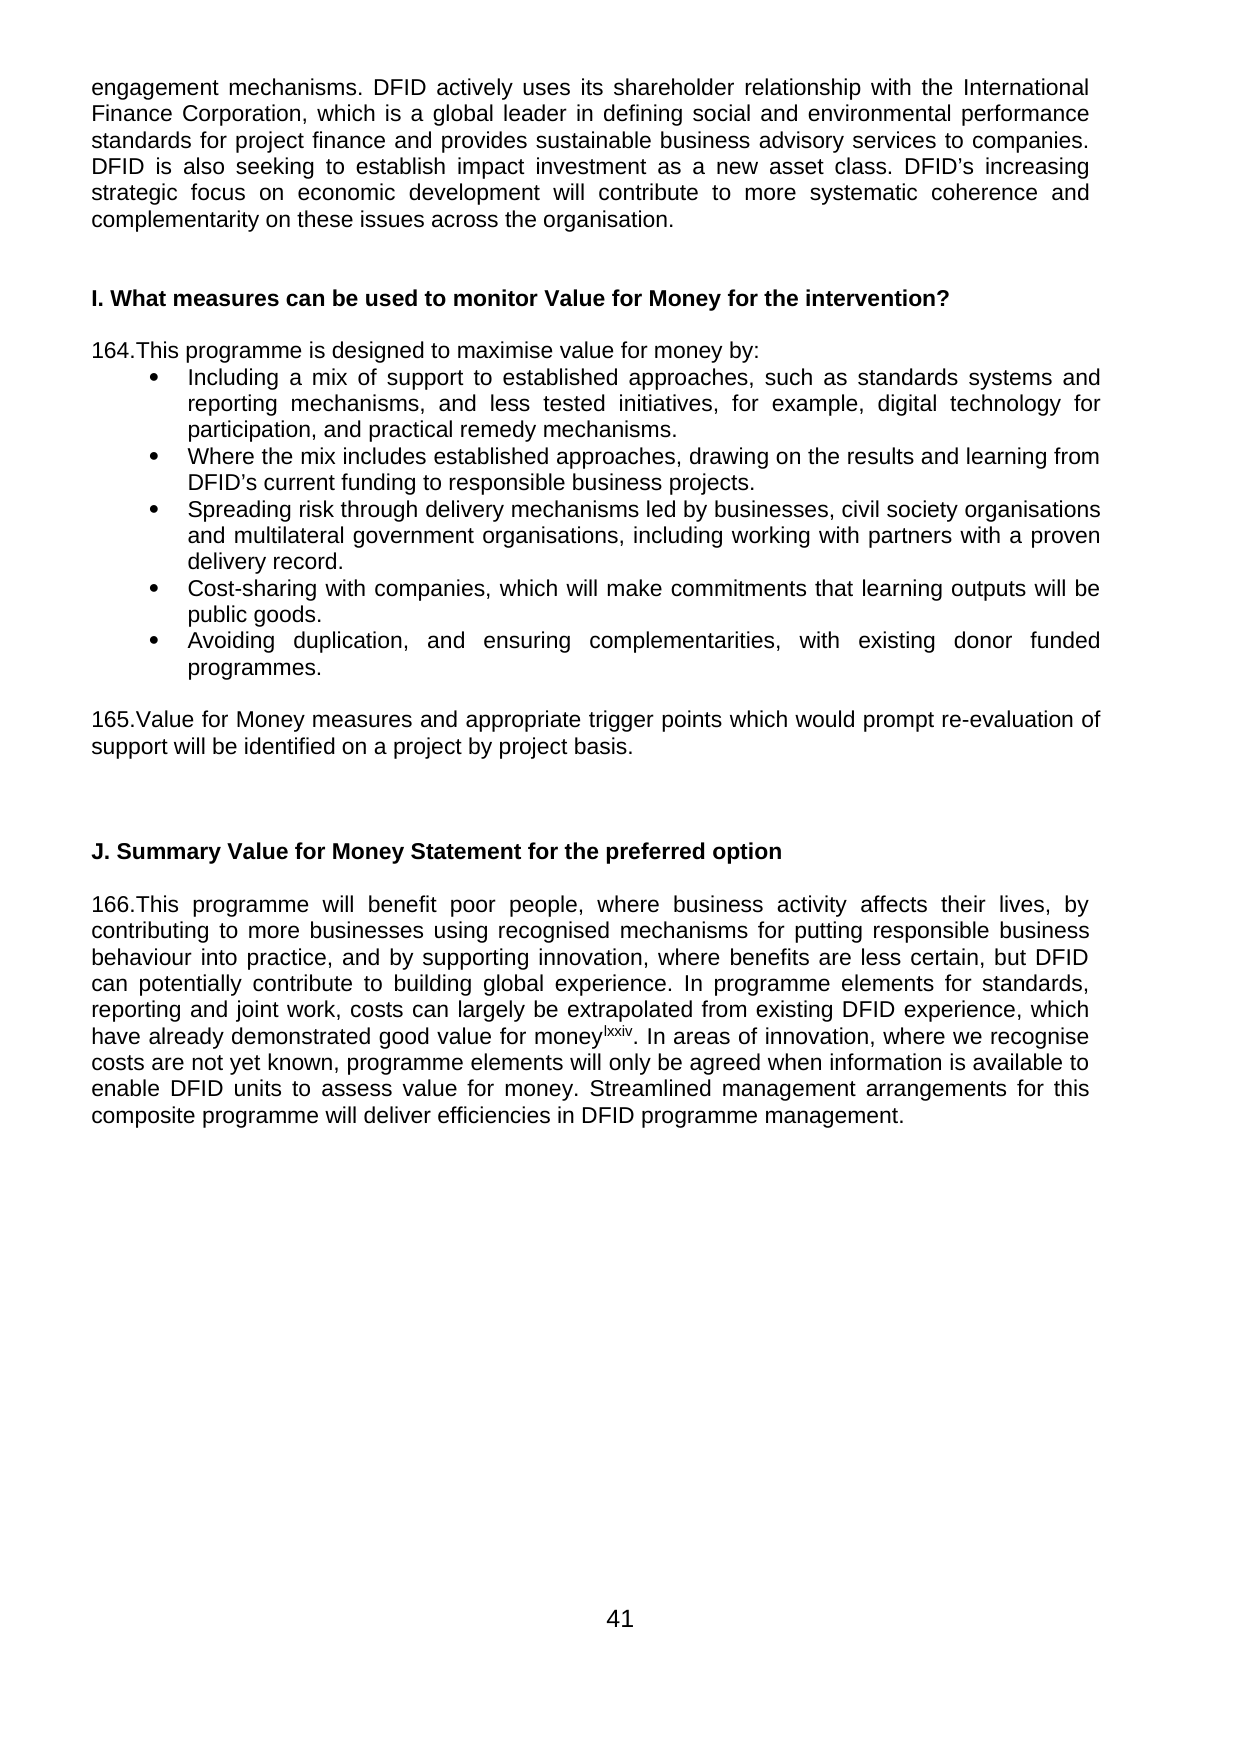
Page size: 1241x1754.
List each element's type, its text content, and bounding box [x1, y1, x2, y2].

list Including a mix of support to established approaches, such as standards systems and reporting mechanisms, and less tested initiatives, for example, digital technology for participation, and practical remedy mechanisms. [150, 364, 1101, 443]
text I. What measures can be used to monitor Value for Money for the intervention? [91, 285, 1090, 311]
text J. Summary Value for Money Statement for the preferred option [91, 838, 1090, 864]
list Cost-sharing with companies, which will make commitments that learning outputs will be public goods. [150, 574, 1101, 627]
list This programme will benefit poor people, where business activity affects their lives, by contributing to more businesses using recognised mechanisms for putting responsible business behaviour into practice, and by supporting innovation, where benefits are less certain, but DFID can potentially contribute to building global experience. In programme elements for standards, reporting and joint work, costs can largely be extrapolated from existing DFID experience, which have already demonstrated good value for money. In areas of innovation, where we recognise costs are not yet known, programme elements will only be agreed when information is available to enable DFID units to assess value for money. Streamlined management arrangements for this composite programme will deliver efficiencies in DFID programme management. [150, 891, 1090, 1128]
list Avoiding duplication, and ensuring complementarities, with existing donor funded programmes. [150, 627, 1101, 680]
list Where the mix includes established approaches, drawing on the results and learning from DFID’s current funding to responsible business projects. [150, 443, 1101, 496]
list Value for Money measures and appropriate trigger points which would prompt re-evaluation of support will be identified on a project by project basis. [150, 706, 1101, 759]
list This programme is designed to maximise value for money by: [150, 337, 1101, 364]
list Finally, we note that DFID supports other interventions that are complementary to the initiatives proposed here. Private Sector Department and several Country Offices support inclusive business programmes, such as the Business Innovation Facility (BIF). DFID has sector-specific programmes in agriculture, forest tenure, and extractives that include responsible business tools, such as voluntary principles, and company reporting. DFID is becoming more systematic in managing its priority relationships with UK corporates and plans to introduce other business engagement mechanisms. DFID actively uses its shareholder relationship with the International Finance Corporation, which is a global leader in defining social and environmental performance standards for project finance and provides sustainable business advisory services to companies. DFID is also seeking to establish impact investment as a new asset class. DFID’s increasing strategic focus on economic development will contribute to more systematic coherence and complementarity on these issues across the organisation. [150, 74, 1090, 232]
list Spreading risk through delivery mechanisms led by businesses, civil society organisations and multilateral government organisations, including working with partners with a proven delivery record. [150, 496, 1101, 574]
